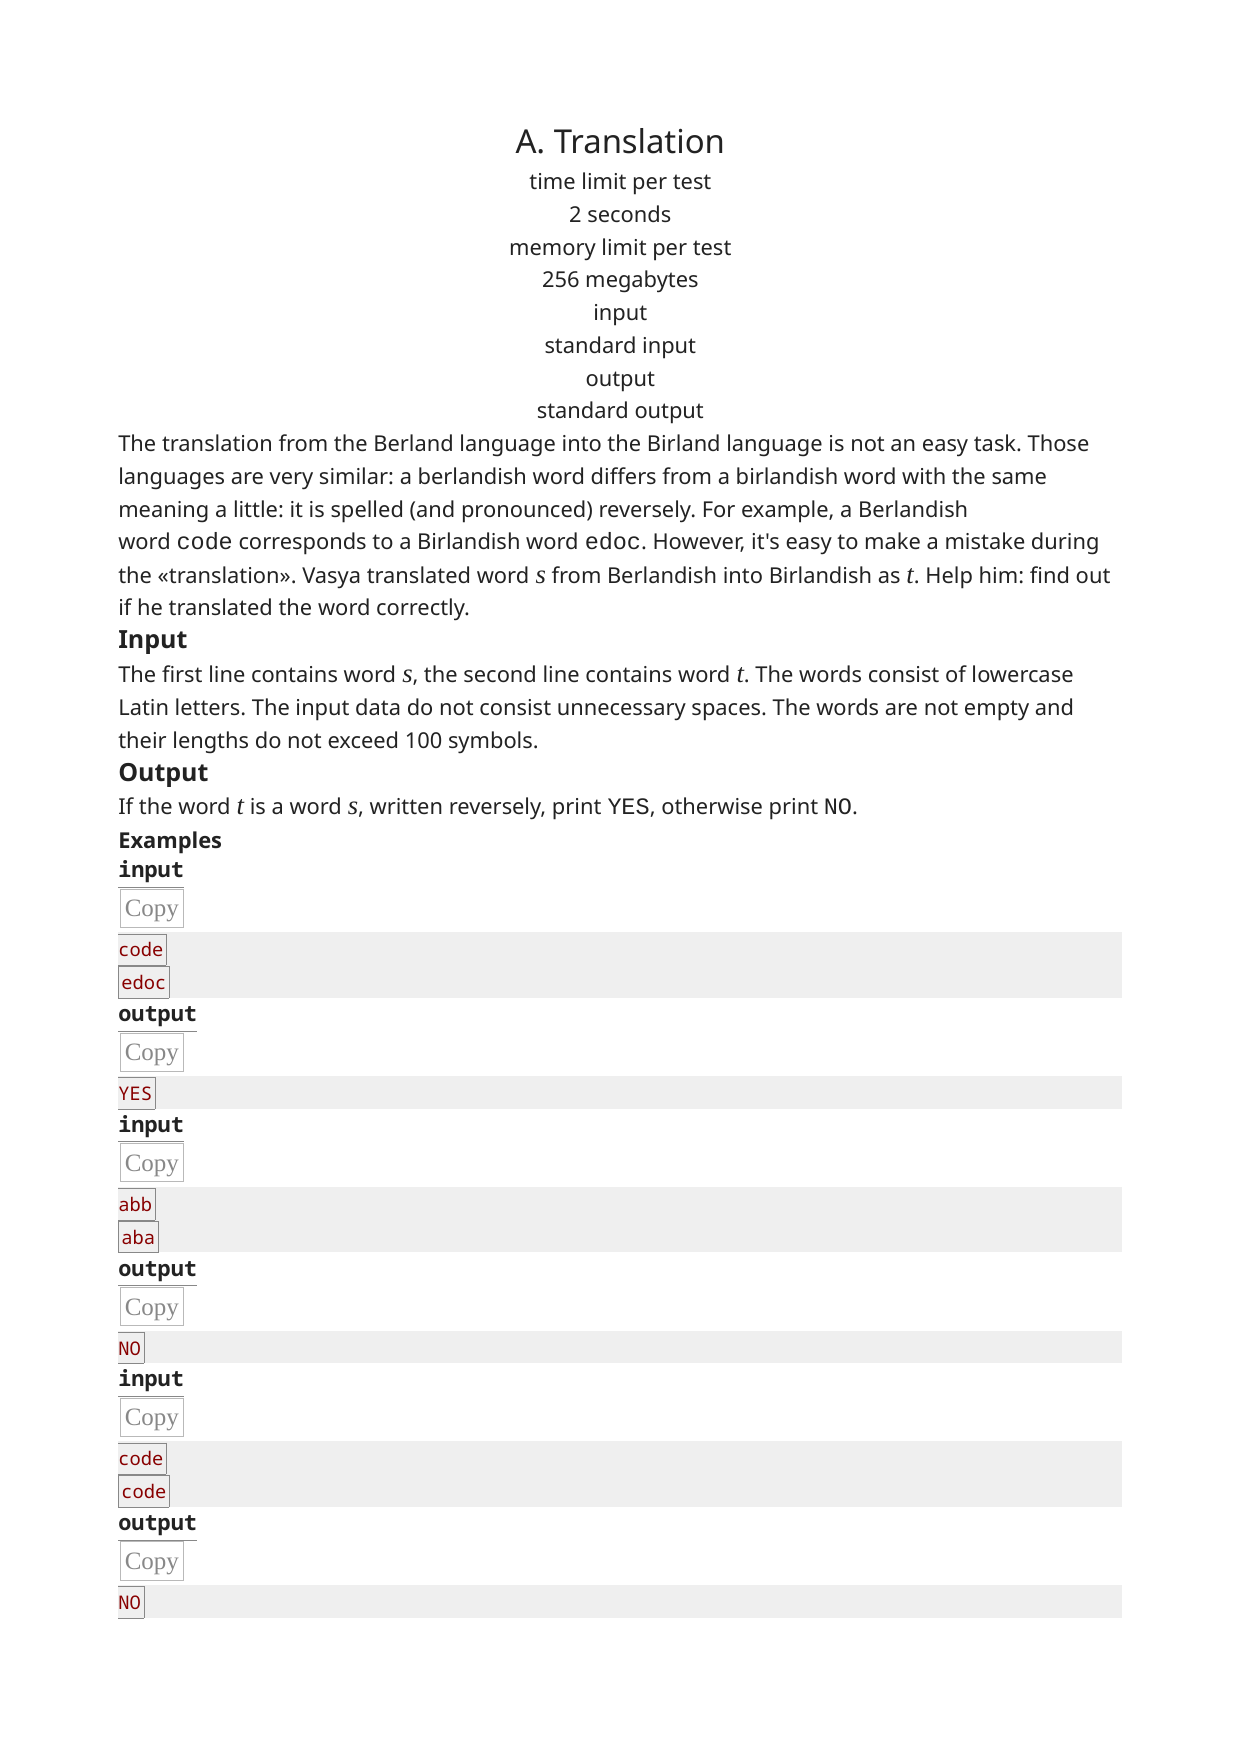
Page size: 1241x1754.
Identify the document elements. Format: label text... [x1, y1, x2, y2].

text Copy [121, 1034, 183, 1071]
text The translation from the Berland language into the Birland language is not an easy task. Those languages are very similar: a berlandish word differs from a birlandish word with the same meaning a little: it is spelled (and pronounced) reversely. For example, a Berlandish word code corresponds to a Birlandish word edoc. However, it's easy to make a mistake during the «translation». Vasya translated word s from Berlandish into Birlandish as t. Help him: find out if he translated the word correctly. [118, 425, 1122, 622]
text memory limit per test [118, 228, 1122, 261]
text 2 seconds [118, 196, 1122, 228]
text code [118, 932, 1122, 965]
text output [118, 1507, 1122, 1540]
text [184, 1143, 1121, 1182]
text [145, 1331, 1122, 1363]
text time limit per test [118, 163, 1122, 196]
text code [119, 1476, 169, 1507]
text output [118, 360, 1122, 392]
text input [118, 294, 1122, 327]
text YES [118, 1076, 1122, 1109]
text NO [118, 1585, 1122, 1618]
text input [118, 1109, 1122, 1142]
text input [118, 854, 1122, 887]
text aba [119, 1222, 158, 1252]
text [184, 1287, 1121, 1325]
text Copy [121, 1542, 183, 1580]
text NO [118, 1333, 144, 1363]
text [167, 965, 1122, 998]
text A. Translation [118, 118, 1122, 163]
text input [118, 1363, 1122, 1396]
text edoc [119, 967, 169, 998]
text Copy [121, 890, 183, 927]
text standard output [118, 392, 1122, 425]
text Copy [121, 1288, 183, 1325]
text Copy [121, 1399, 183, 1436]
text Output [118, 755, 1122, 789]
text Copy [121, 1144, 183, 1181]
text [184, 1541, 1121, 1580]
text [167, 1474, 1122, 1507]
text code [118, 1441, 1122, 1474]
text Input [118, 622, 1122, 656]
text abb [118, 1187, 1122, 1220]
text output [118, 1252, 1122, 1285]
text output [118, 998, 1122, 1031]
text If the word t is a word s, written reversely, print YES, otherwise print NO. [118, 789, 1122, 822]
text Examples [118, 822, 1122, 854]
text [184, 1398, 1121, 1436]
text [184, 889, 1121, 927]
text 256 megabytes [118, 261, 1122, 294]
text [156, 1220, 1122, 1252]
text standard input [118, 327, 1122, 360]
text [184, 1032, 1121, 1071]
text The first line contains word s, the second line contains word t. The words consist of lowercase Latin letters. The input data do not consist unnecessary spaces. The words are not empty and their lengths do not exceed 100 symbols. [118, 656, 1122, 755]
